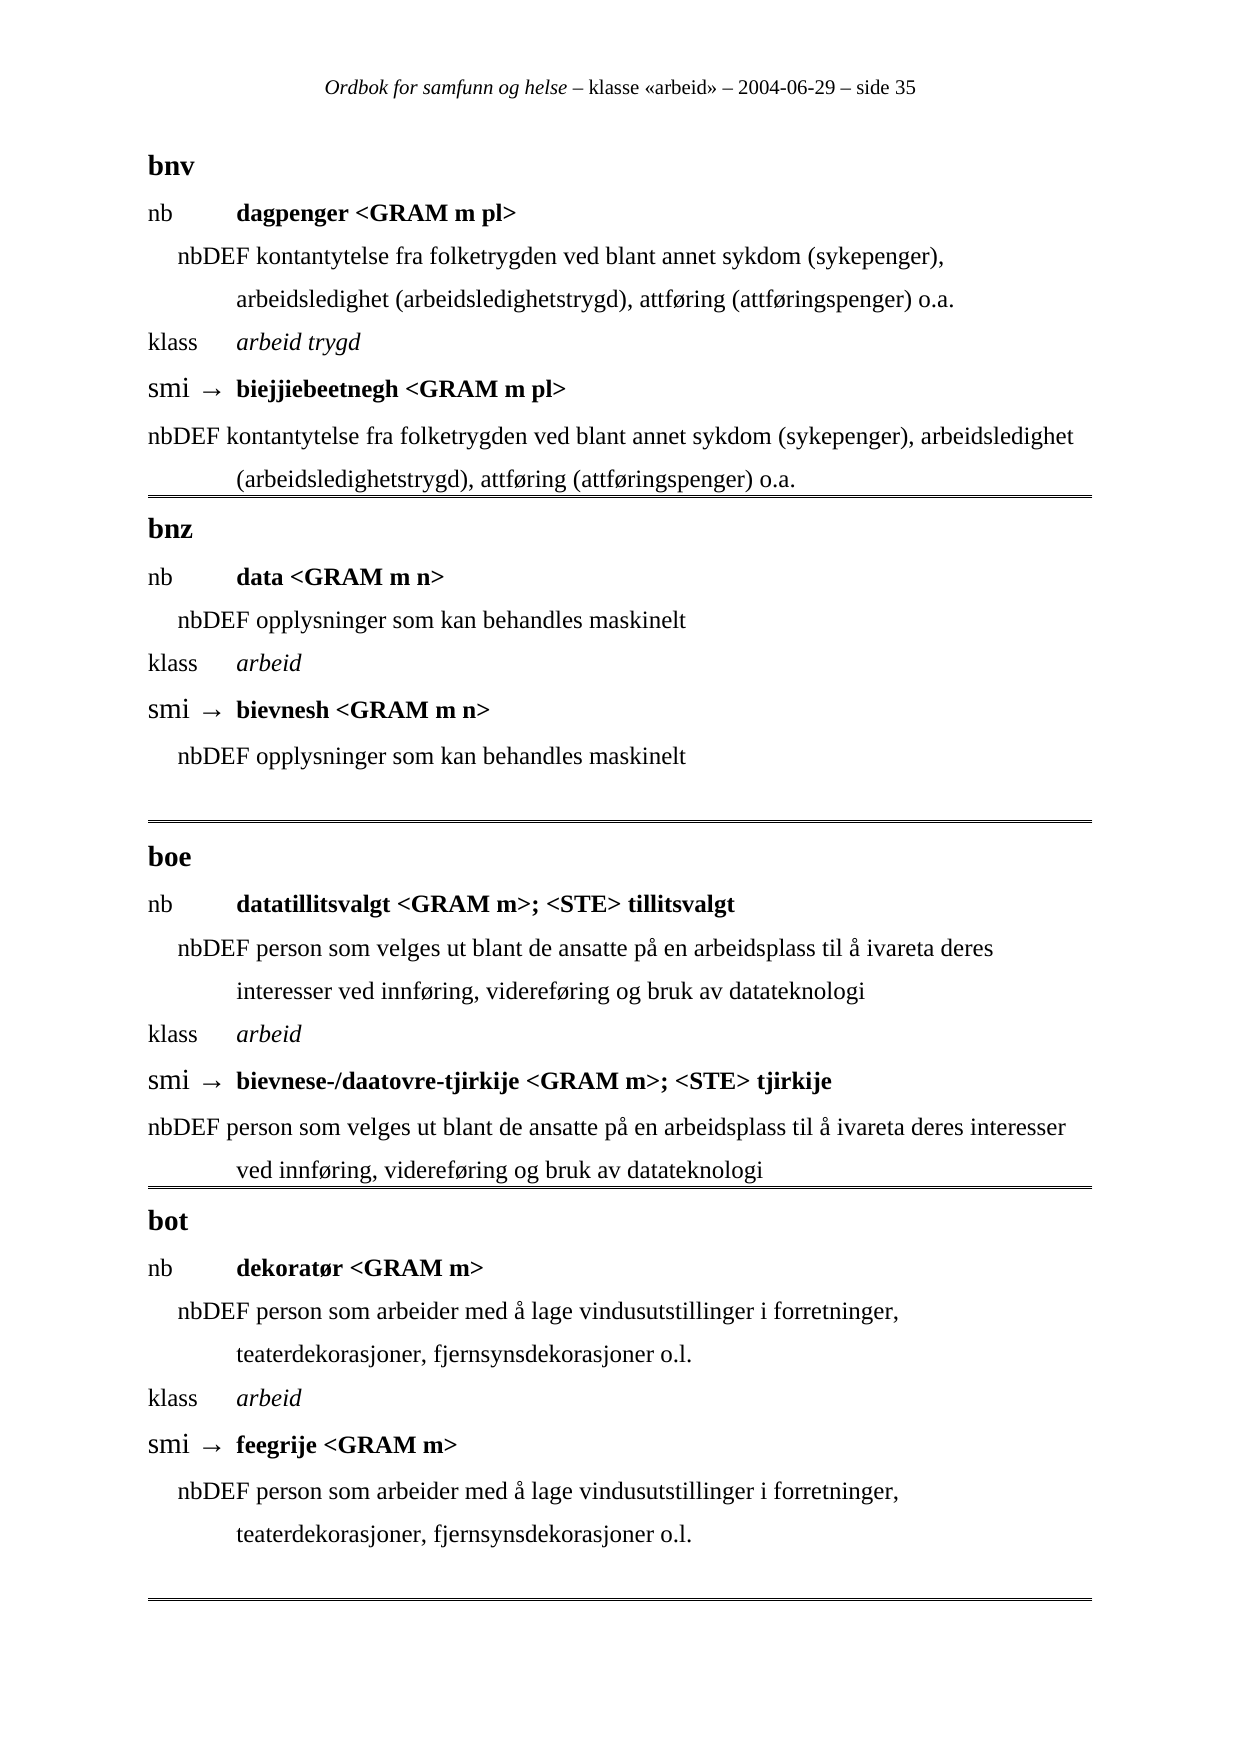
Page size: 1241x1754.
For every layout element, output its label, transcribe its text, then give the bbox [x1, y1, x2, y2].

text klass arbeid trygd [148, 327, 1092, 356]
text boe [148, 839, 1092, 873]
text klass arbeid [148, 1383, 1092, 1411]
text nbDEF kontantytelse fra folketrygden ved blant annet sykdom (sykepenger), arbeidsledighet (arbeidsledighetstrygd), attføring (attføringspenger) o.a. [148, 421, 1092, 495]
text smi → feegrije <GRAM m> [148, 1426, 1092, 1459]
text nb data <GRAM m n> [148, 562, 1092, 590]
text smi → bievnese-/daatovre-tjirkije <GRAM m>; <STE> tjirkije [148, 1062, 1092, 1096]
text bnz [148, 511, 1092, 545]
text klass arbeid [148, 1019, 1092, 1048]
text bot [148, 1203, 1092, 1236]
text nbDEF opplysninger som kan behandles maskinelt [177, 605, 1092, 633]
text nbDEF person som velges ut blant de ansatte på en arbeidsplass til å ivareta deres interesser ved innføring, videreføring og bruk av datateknologi [177, 933, 1092, 1004]
text nb dekoratør <GRAM m> [148, 1253, 1092, 1282]
text nbDEF person som velges ut blant de ansatte på en arbeidsplass til å ivareta deres interesser ved innføring, videreføring og bruk av datateknologi [148, 1112, 1092, 1186]
text bnv [148, 148, 1092, 181]
text smi → biejjiebeetnegh <GRAM m pl> [148, 370, 1092, 404]
text nbDEF person som arbeider med å lage vindusutstillinger i forretninger, teaterdekorasjoner, fjernsynsdekorasjoner o.l. [177, 1296, 1092, 1368]
text nbDEF kontantytelse fra folketrygden ved blant annet sykdom (sykepenger), arbeidsledighet (arbeidsledighetstrygd), attføring (attføringspenger) o.a. [177, 241, 1092, 313]
text nb dagpenger <GRAM m pl> [148, 198, 1092, 227]
text smi → bievnesh <GRAM m n> [148, 691, 1092, 724]
text klass arbeid [148, 648, 1092, 677]
text nbDEF person som arbeider med å lage vindusutstillinger i forretninger, teaterdekorasjoner, fjernsynsdekorasjoner o.l. [177, 1476, 1092, 1548]
text nbDEF opplysninger som kan behandles maskinelt [177, 741, 1092, 770]
text nb datatillitsvalgt <GRAM m>; <STE> tillitsvalgt [148, 889, 1092, 918]
